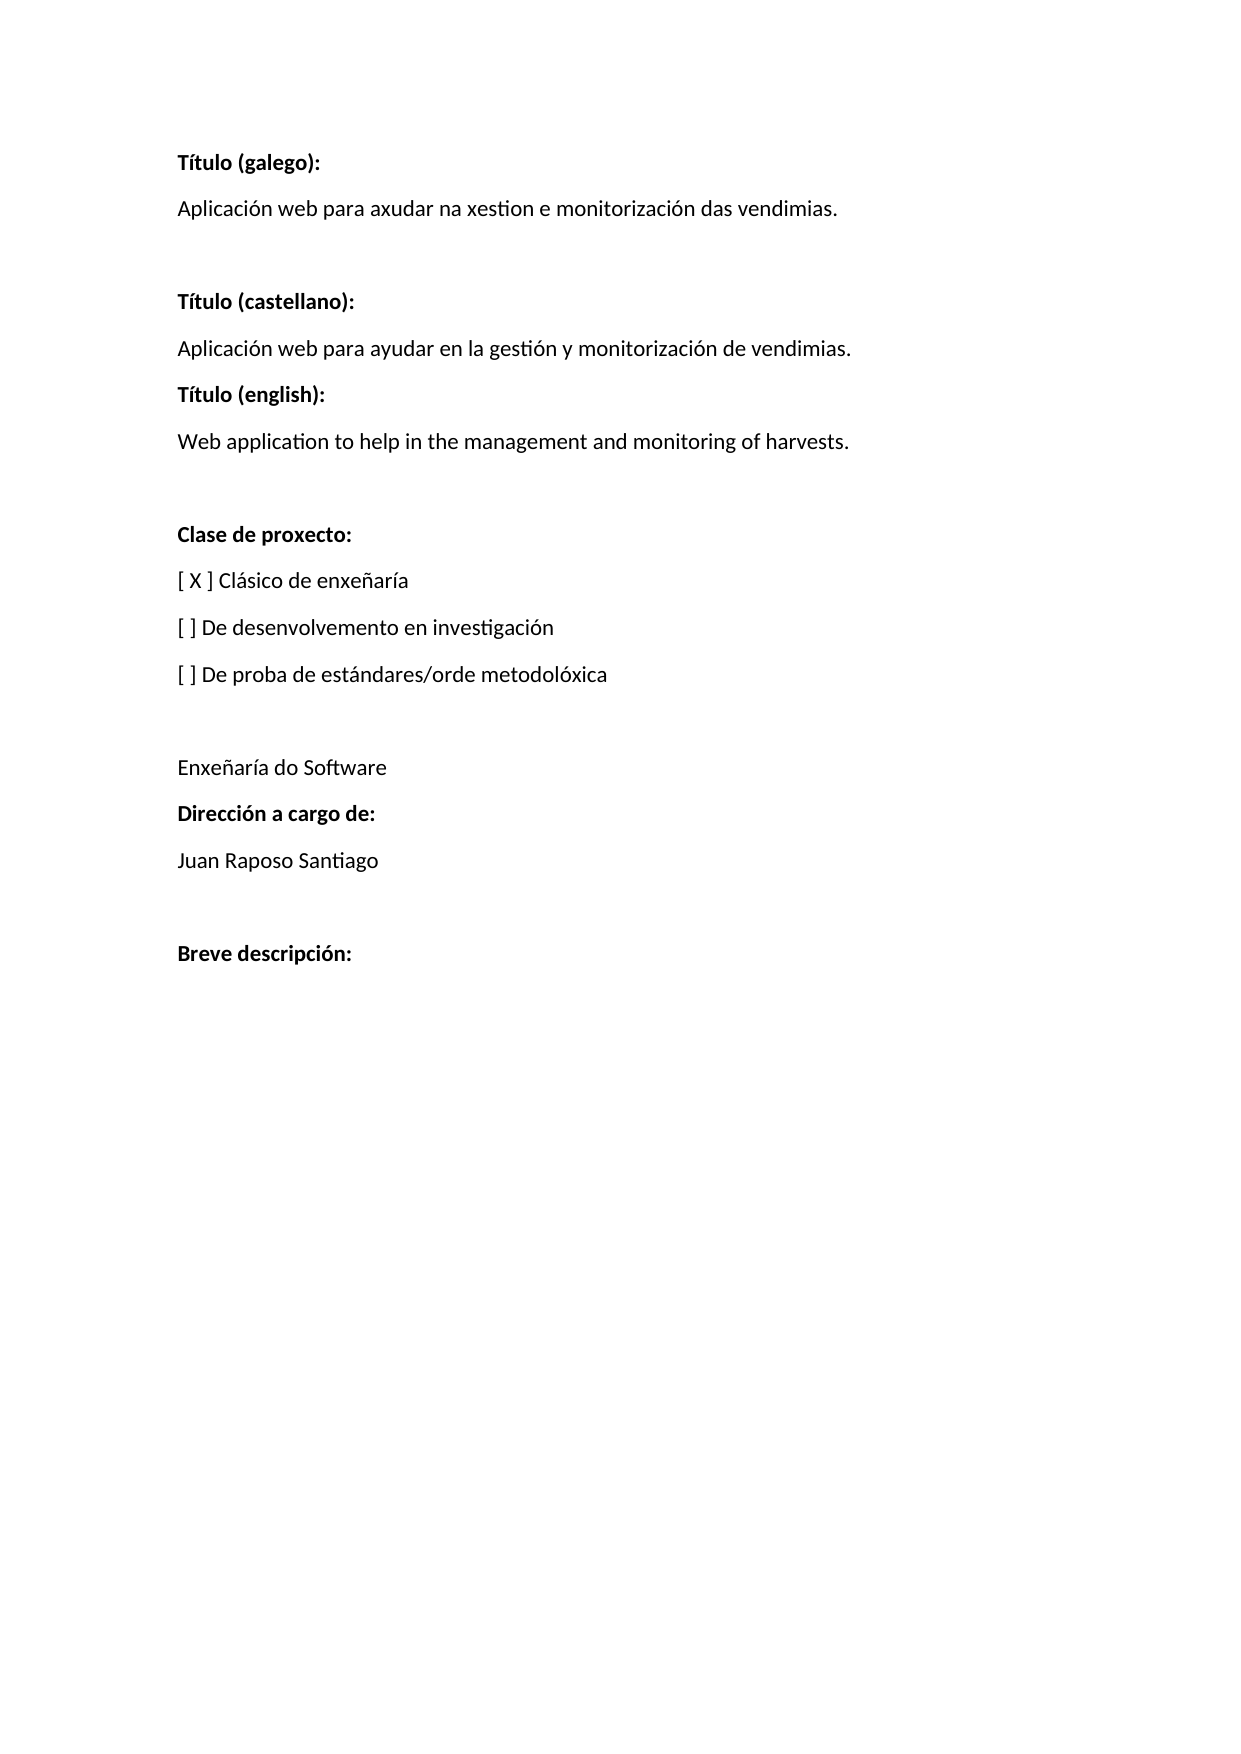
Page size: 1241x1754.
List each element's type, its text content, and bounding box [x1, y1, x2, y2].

text Dirección a cargo de: [177, 799, 1063, 827]
text Enxeñaría do Software [177, 753, 1063, 781]
text Título (galego): [177, 148, 1063, 176]
text Juan Raposo Santiago [177, 846, 1063, 874]
text [ X ] Clásico de enxeñaría [177, 567, 1063, 595]
text Web application to help in the management and monitoring of harvests. [177, 427, 1063, 455]
text Título (castellano): [177, 287, 1063, 315]
text [ ] De desenvolvemento en investigación [177, 613, 1063, 641]
text Aplicación web para axudar na xestion e monitorización das vendimias. [177, 194, 1063, 222]
text Título (english): [177, 380, 1063, 408]
text Breve descripción: [177, 939, 1063, 967]
text Clase de proxecto: [177, 520, 1063, 548]
text Aplicación web para ayudar en la gestión y monitorización de vendimias. [177, 334, 1063, 362]
text [ ] De proba de estándares/orde metodolóxica [177, 660, 1063, 688]
